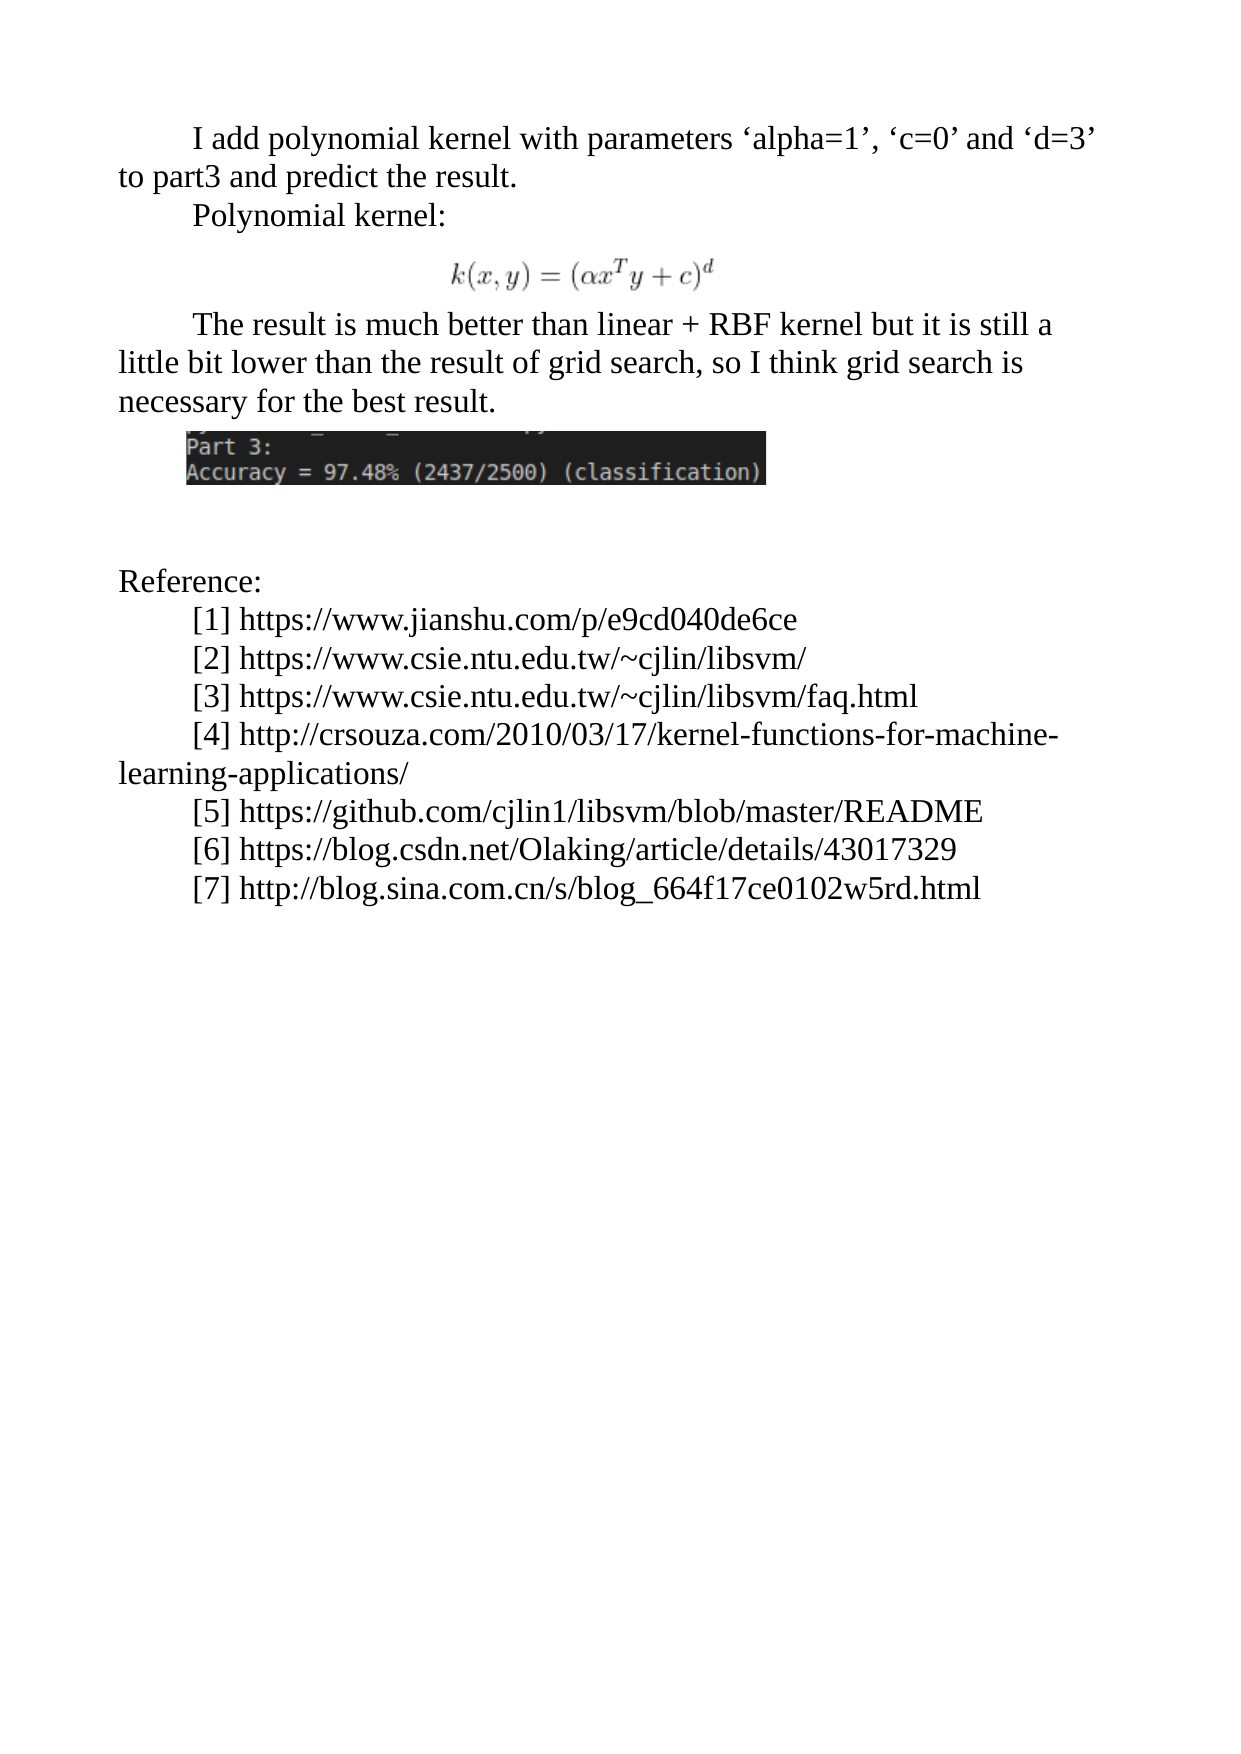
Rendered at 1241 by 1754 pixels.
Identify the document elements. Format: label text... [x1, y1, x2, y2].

text Reference: [118, 561, 1122, 599]
text [1] https://www.jianshu.com/p/e9cd040de6ce [118, 599, 1122, 638]
text I add polynomial kernel with parameters ‘alpha=1’, ‘c=0’ and ‘d=3’ to part3 and predict the result. [118, 118, 1122, 195]
picture [438, 238, 724, 305]
text [2] https://www.csie.ntu.edu.tw/~cjlin/libsvm/ [118, 638, 1122, 676]
text [7] http://blog.sina.com.cn/s/blog_664f17ce0102w5rd.html [118, 868, 1122, 906]
text Polynomial kernel: [118, 195, 1122, 233]
text [3] https://www.csie.ntu.edu.tw/~cjlin/libsvm/faq.html [118, 676, 1122, 714]
picture [186, 431, 767, 485]
text [6] https://blog.csdn.net/Olaking/article/details/43017329 [118, 829, 1122, 868]
text The result is much better than linear + RBF kernel but it is still a little bit lower than the result of grid search, so I think grid search is necessary for the best result. [118, 233, 1122, 419]
text [5] https://github.com/cjlin1/libsvm/blob/master/README [118, 791, 1122, 829]
text [4] http://crsouza.com/2010/03/17/kernel-functions-for-machine-learning-applications/ [118, 714, 1122, 791]
